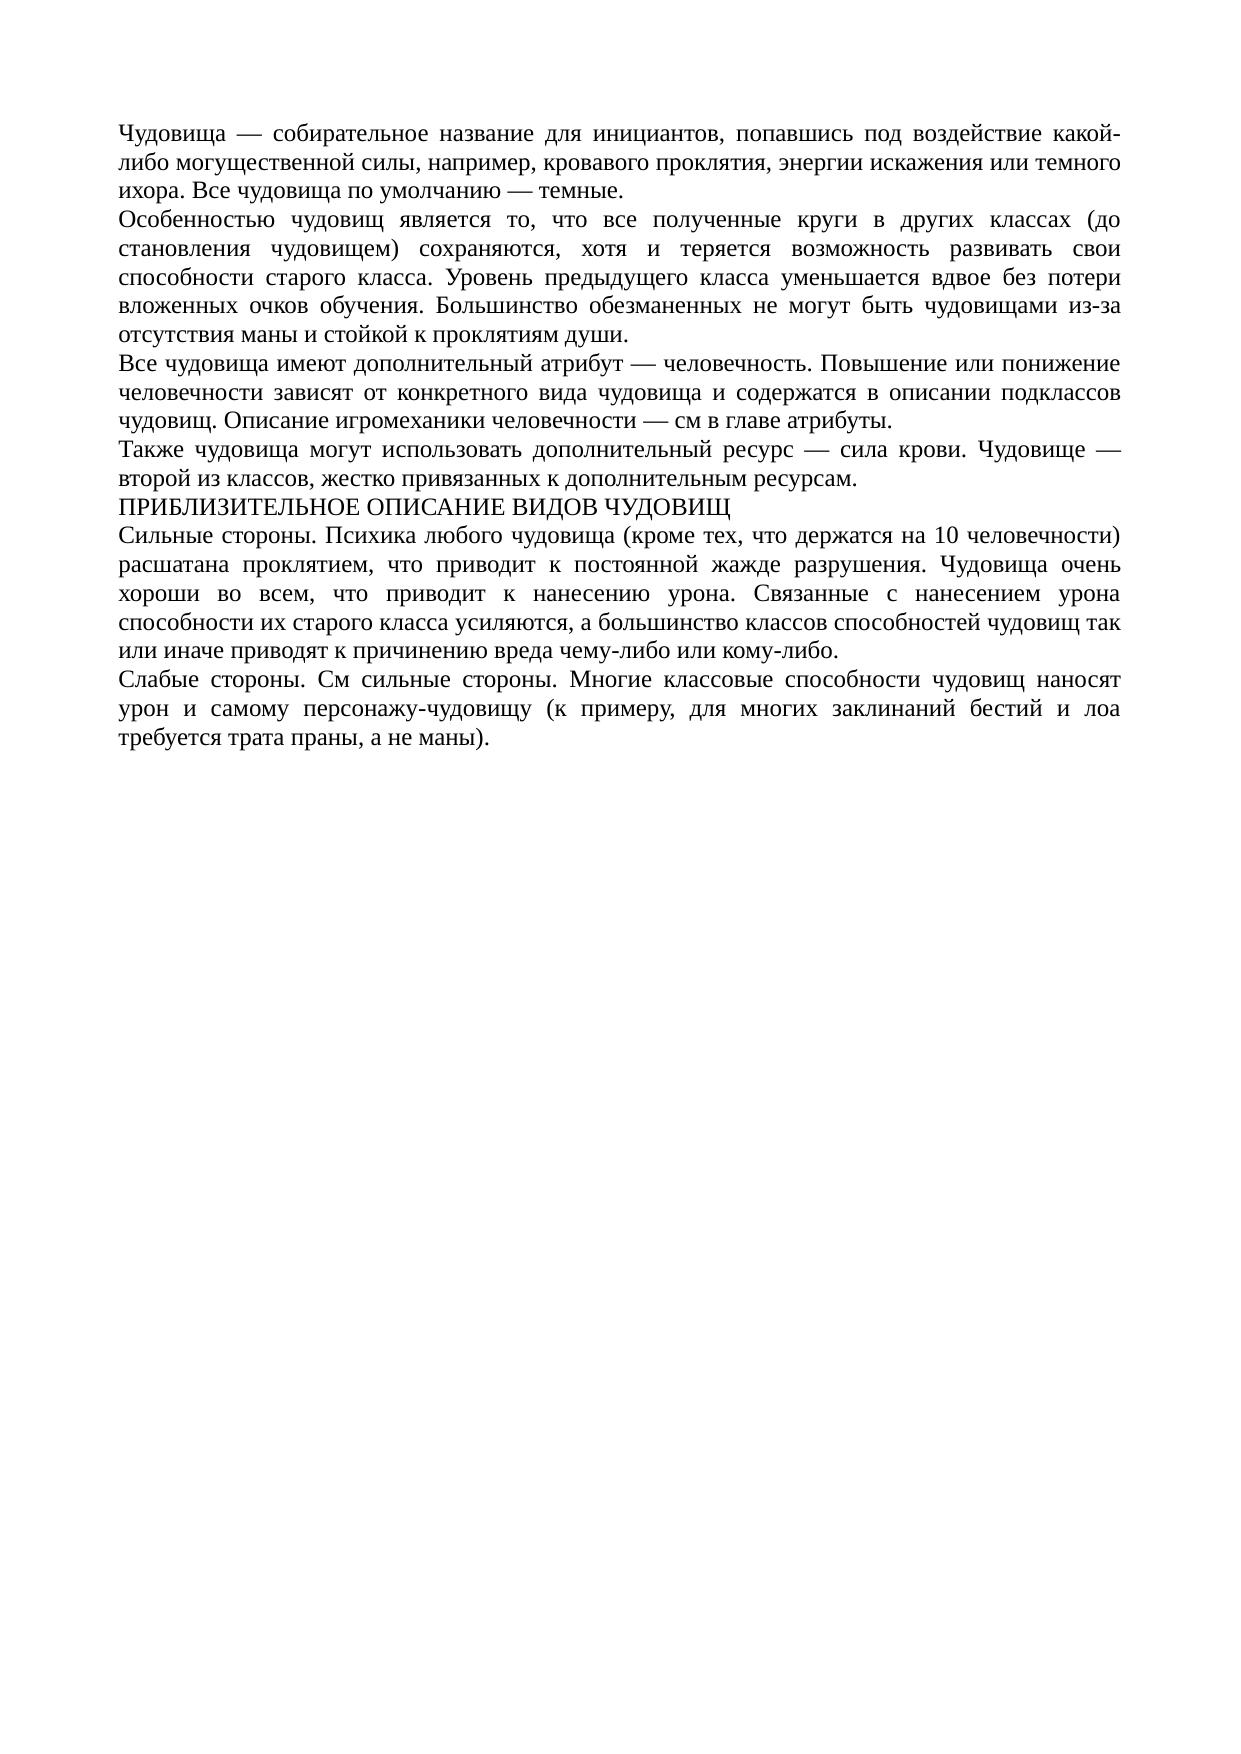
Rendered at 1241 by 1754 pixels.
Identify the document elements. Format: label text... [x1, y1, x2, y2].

text ПРИБЛИЗИТЕЛЬНОЕ ОПИСАНИЕ ВИДОВ ЧУДОВИЩ [118, 492, 1122, 521]
text Слабые стороны. См сильные стороны. Многие классовые способности чудовищ наносят урон и самому персонажу-чудовищу (к примеру, для многих заклинаний бестий и лоа требуется трата праны, а не маны). [118, 664, 1122, 751]
text Особенностью чудовищ является то, что все полученные круги в других классах (до становления чудовищем) сохраняются, хотя и теряется возможность развивать свои способности старого класса. Уровень предыдущего класса уменьшается вдвое без потери вложенных очков обучения. Большинство обезманенных не могут быть чудовищами из-за отсутствия маны и стойкой к проклятиям души. [118, 204, 1122, 348]
text Сильные стороны. Психика любого чудовища (кроме тех, что держатся на 10 человечности) расшатана проклятием, что приводит к постоянной жажде разрушения. Чудовища очень хороши во всем, что приводит к нанесению урона. Связанные с нанесением урона способности их старого класса усиляются, а большинство классов способностей чудовищ так или иначе приводят к причинению вреда чему-либо или кому-либо. [118, 521, 1122, 664]
text Чудовища — собирательное название для инициантов, попавшись под воздействие какой-либо могущественной силы, например, кровавого проклятия, энергии искажения или темного ихора. Все чудовища по умолчанию — темные. [118, 118, 1122, 204]
text Все чудовища имеют дополнительный атрибут — человечность. Повышение или понижение человечности зависят от конкретного вида чудовища и содержатся в описании подклассов чудовищ. Описание игромеханики человечности — см в главе атрибуты. [118, 348, 1122, 434]
text Также чудовища могут использовать дополнительный ресурс — сила крови. Чудовище — второй из классов, жестко привязанных к дополнительным ресурсам. [118, 434, 1122, 492]
